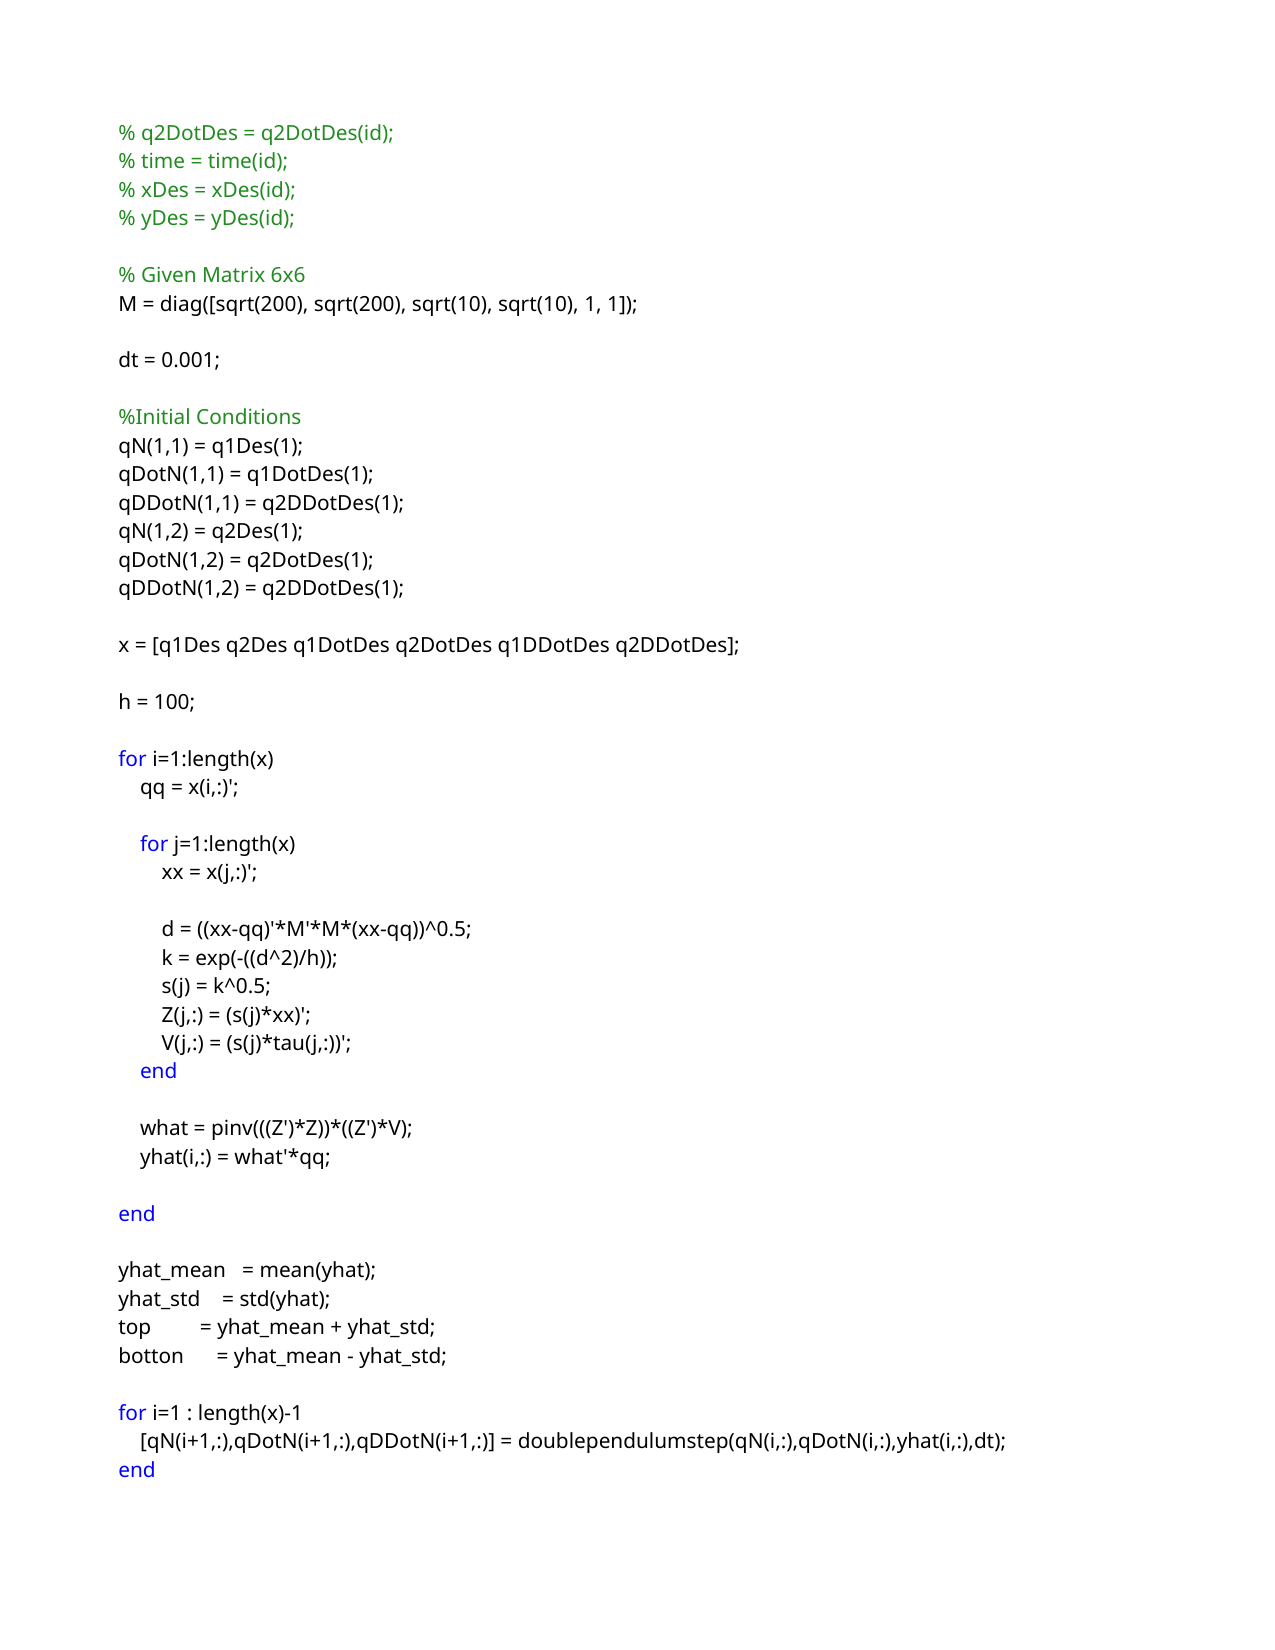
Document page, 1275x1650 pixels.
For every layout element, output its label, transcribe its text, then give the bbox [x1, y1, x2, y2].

text % Given Matrix 6x6 [118, 260, 1157, 289]
text yhat_std = std(yhat); [118, 1284, 1157, 1312]
text % xDes = xDes(id); [118, 175, 1157, 203]
text yhat_mean = mean(yhat); [118, 1256, 1157, 1284]
text qDDotN(1,2) = q2DDotDes(1); [118, 573, 1157, 602]
text end [118, 1057, 1157, 1085]
text for j=1:length(x) [118, 829, 1157, 857]
text h = 100; [118, 687, 1157, 715]
text botton = yhat_mean - yhat_std; [118, 1341, 1157, 1369]
text d = ((xx-qq)'*M'*M*(xx-qq))^0.5; [118, 914, 1157, 943]
text %Initial Conditions [118, 402, 1157, 431]
text qDDotN(1,1) = q2DDotDes(1); [118, 488, 1157, 516]
text qDotN(1,2) = q2DotDes(1); [118, 545, 1157, 573]
text % time = time(id); [118, 147, 1157, 175]
text dt = 0.001; [118, 346, 1157, 374]
text for i=1:length(x) [118, 744, 1157, 772]
text M = diag([sqrt(200), sqrt(200), sqrt(10), sqrt(10), 1, 1]); [118, 289, 1157, 317]
text s(j) = k^0.5; [118, 971, 1157, 1000]
text V(j,:) = (s(j)*tau(j,:))'; [118, 1028, 1157, 1057]
text end [118, 1455, 1157, 1483]
text top = yhat_mean + yhat_std; [118, 1312, 1157, 1341]
text end [118, 1199, 1157, 1227]
text xx = x(j,:)'; [118, 857, 1157, 886]
text % q2DotDes = q2DotDes(id); [118, 118, 1157, 147]
text qN(1,2) = q2Des(1); [118, 516, 1157, 545]
text for i=1 : length(x)-1 [118, 1398, 1157, 1426]
text [qN(i+1,:),qDotN(i+1,:),qDDotN(i+1,:)] = doublependulumstep(qN(i,:),qDotN(i,:),yhat(i,:),dt); [118, 1426, 1157, 1455]
text yhat(i,:) = what'*qq; [118, 1142, 1157, 1170]
text Z(j,:) = (s(j)*xx)'; [118, 1000, 1157, 1028]
text k = exp(-((d^2)/h)); [118, 943, 1157, 971]
text qDotN(1,1) = q1DotDes(1); [118, 459, 1157, 488]
text qN(1,1) = q1Des(1); [118, 431, 1157, 459]
text x = [q1Des q2Des q1DotDes q2DotDes q1DDotDes q2DDotDes]; [118, 630, 1157, 658]
text % yDes = yDes(id); [118, 203, 1157, 232]
text what = pinv(((Z')*Z))*((Z')*V); [118, 1113, 1157, 1142]
text qq = x(i,:)'; [118, 772, 1157, 801]
